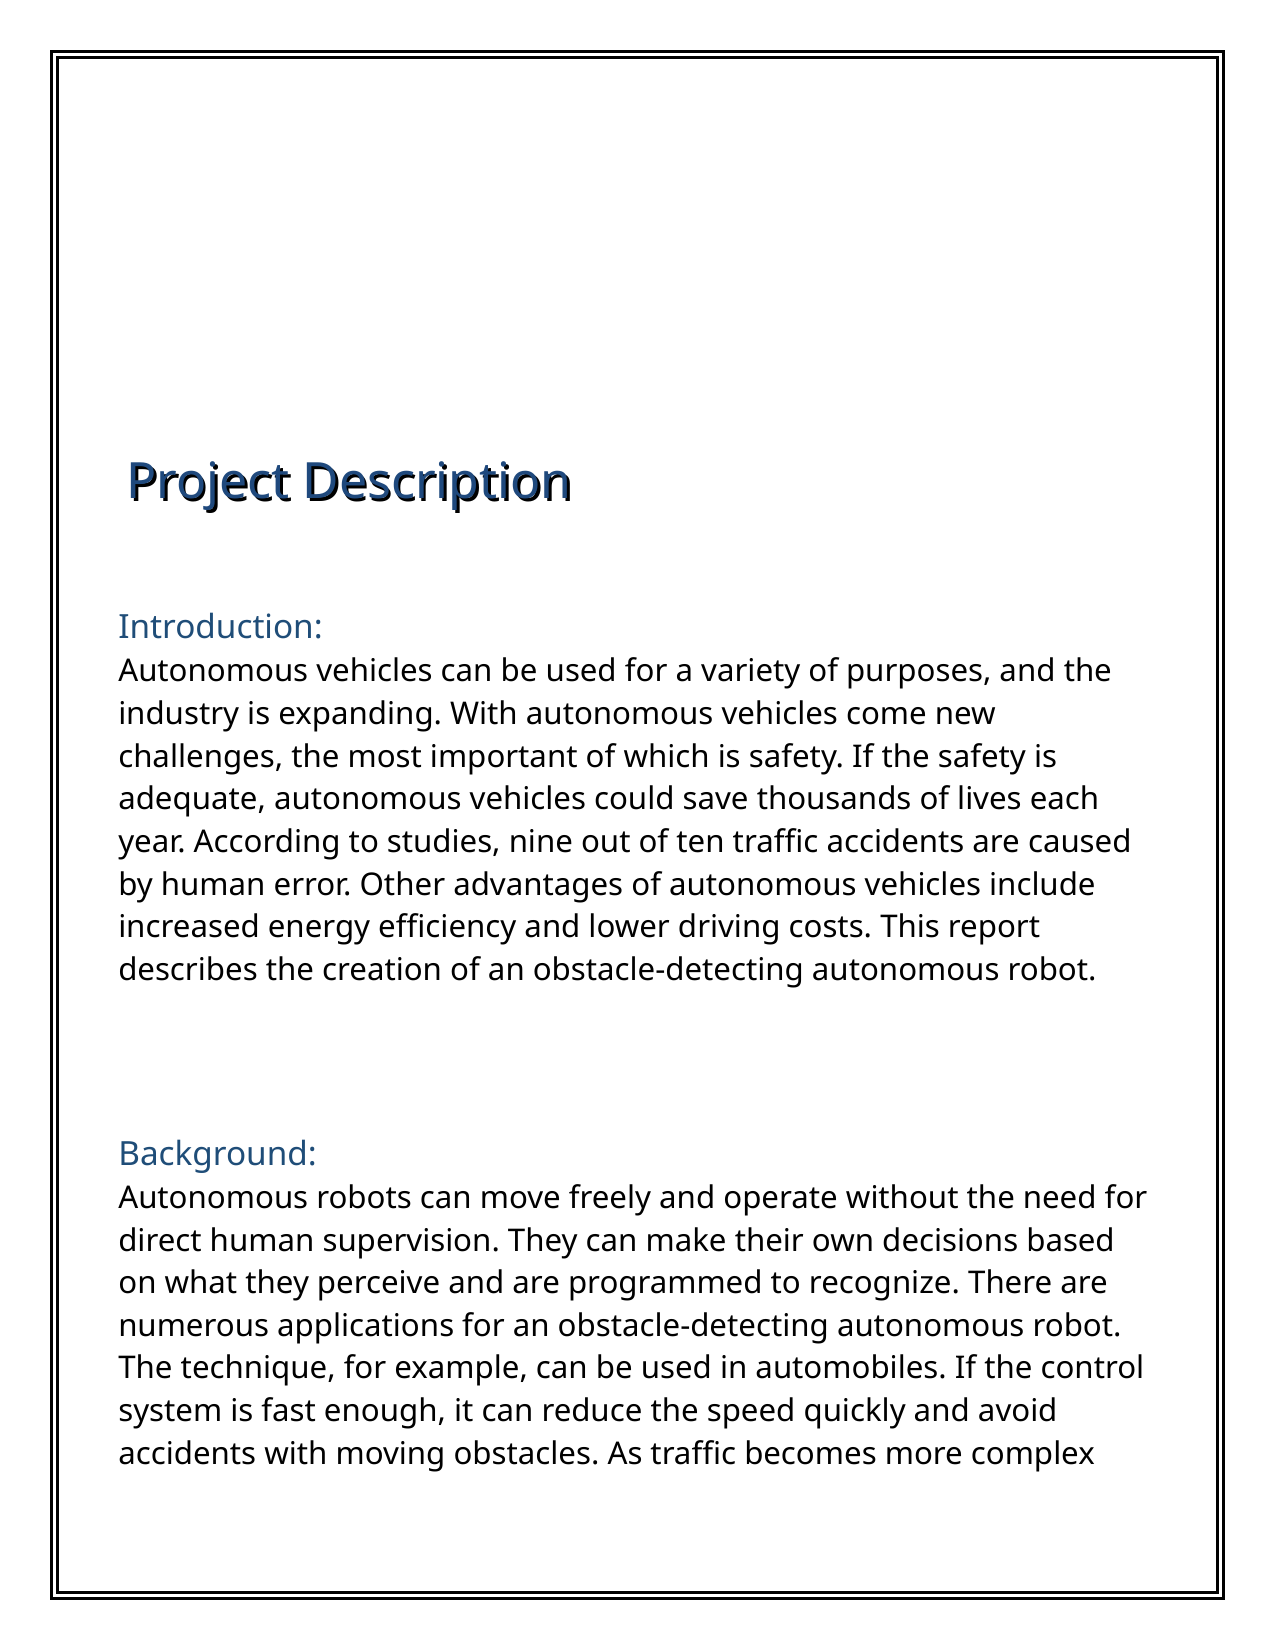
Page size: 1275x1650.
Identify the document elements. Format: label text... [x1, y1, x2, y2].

text Autonomous robots can move freely and operate without the need for direct human supervision. They can make their own decisions based on what they perceive and are programmed to recognize. There are numerous applications for an obstacle-detecting autonomous robot. The technique, for example, can be used in automobiles. If the control system is fast enough, it can reduce the speed quickly and avoid accidents with moving obstacles. As traffic becomes more complex [118, 1175, 1157, 1473]
subtitle Background: [118, 1130, 1157, 1175]
subtitle Introduction: [118, 603, 1157, 648]
text Autonomous vehicles can be used for a variety of purposes, and the industry is expanding. With autonomous vehicles come new challenges, the most important of which is safety. If the safety is adequate, autonomous vehicles could save thousands of lives each year. According to studies, nine out of ten traffic accidents are caused by human error. Other advantages of autonomous vehicles include increased energy efficiency and lower driving costs. This report describes the creation of an obstacle-detecting autonomous robot. [118, 648, 1157, 989]
subtitle Project Description [118, 446, 1157, 514]
